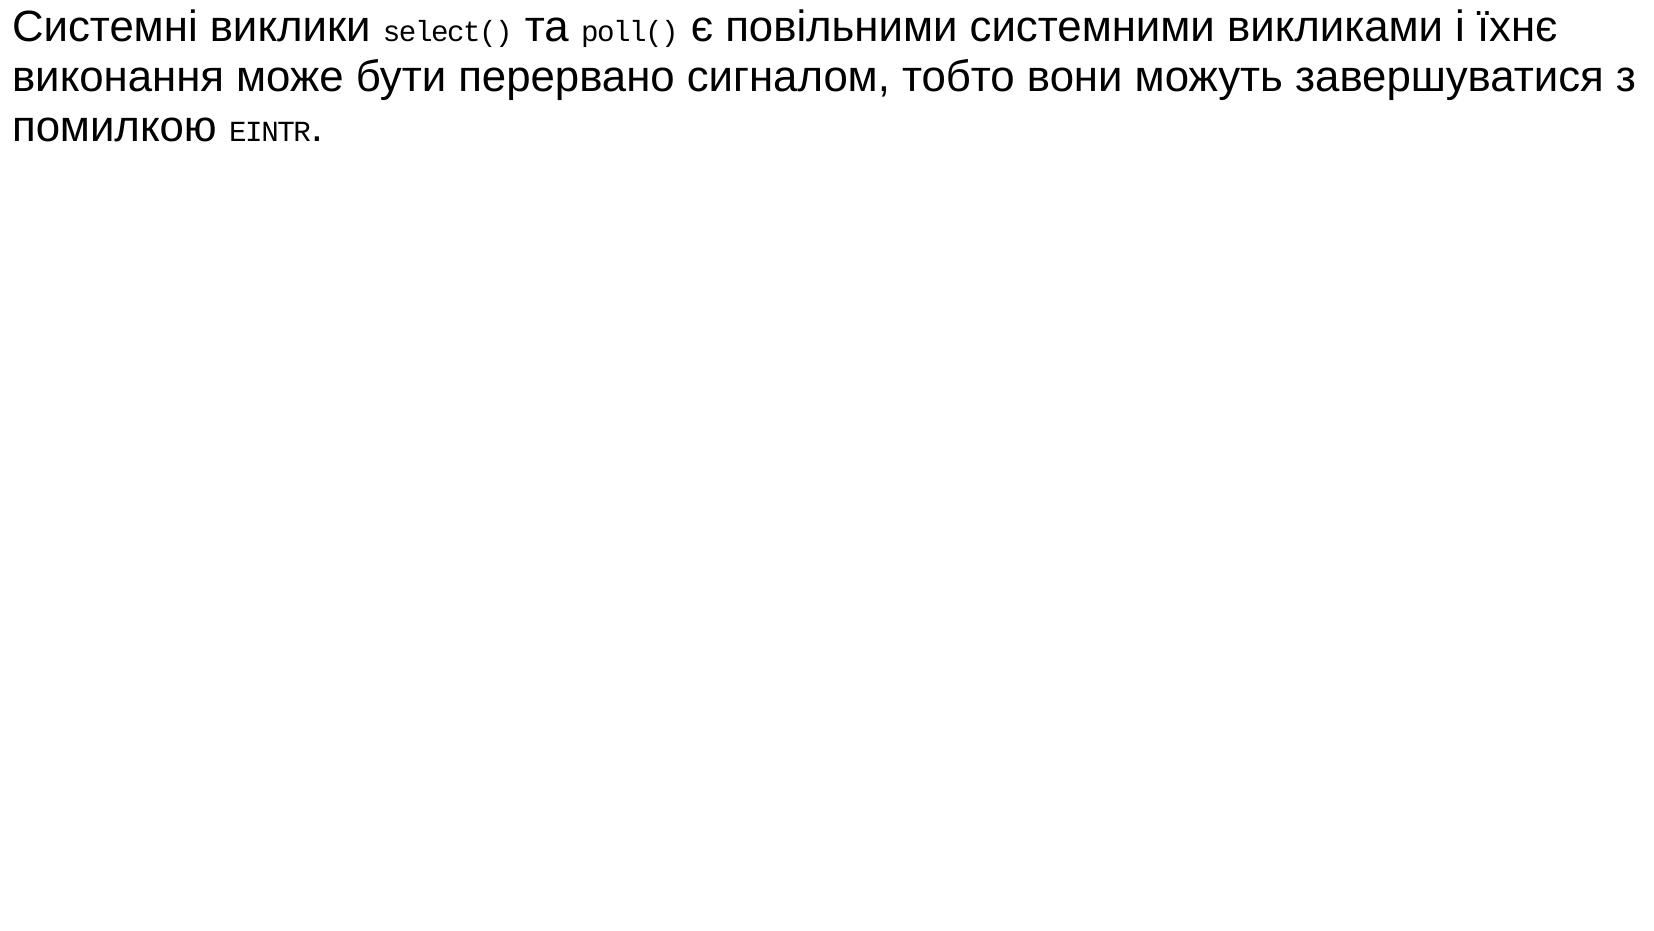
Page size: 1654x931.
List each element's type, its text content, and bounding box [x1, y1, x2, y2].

text Системні виклики select() та poll() є повільними системними викликами і їхнє виконання може бути перервано сигналом, тобто вони можуть завершуватися з помилкою EINTR. [12, 0, 1642, 151]
